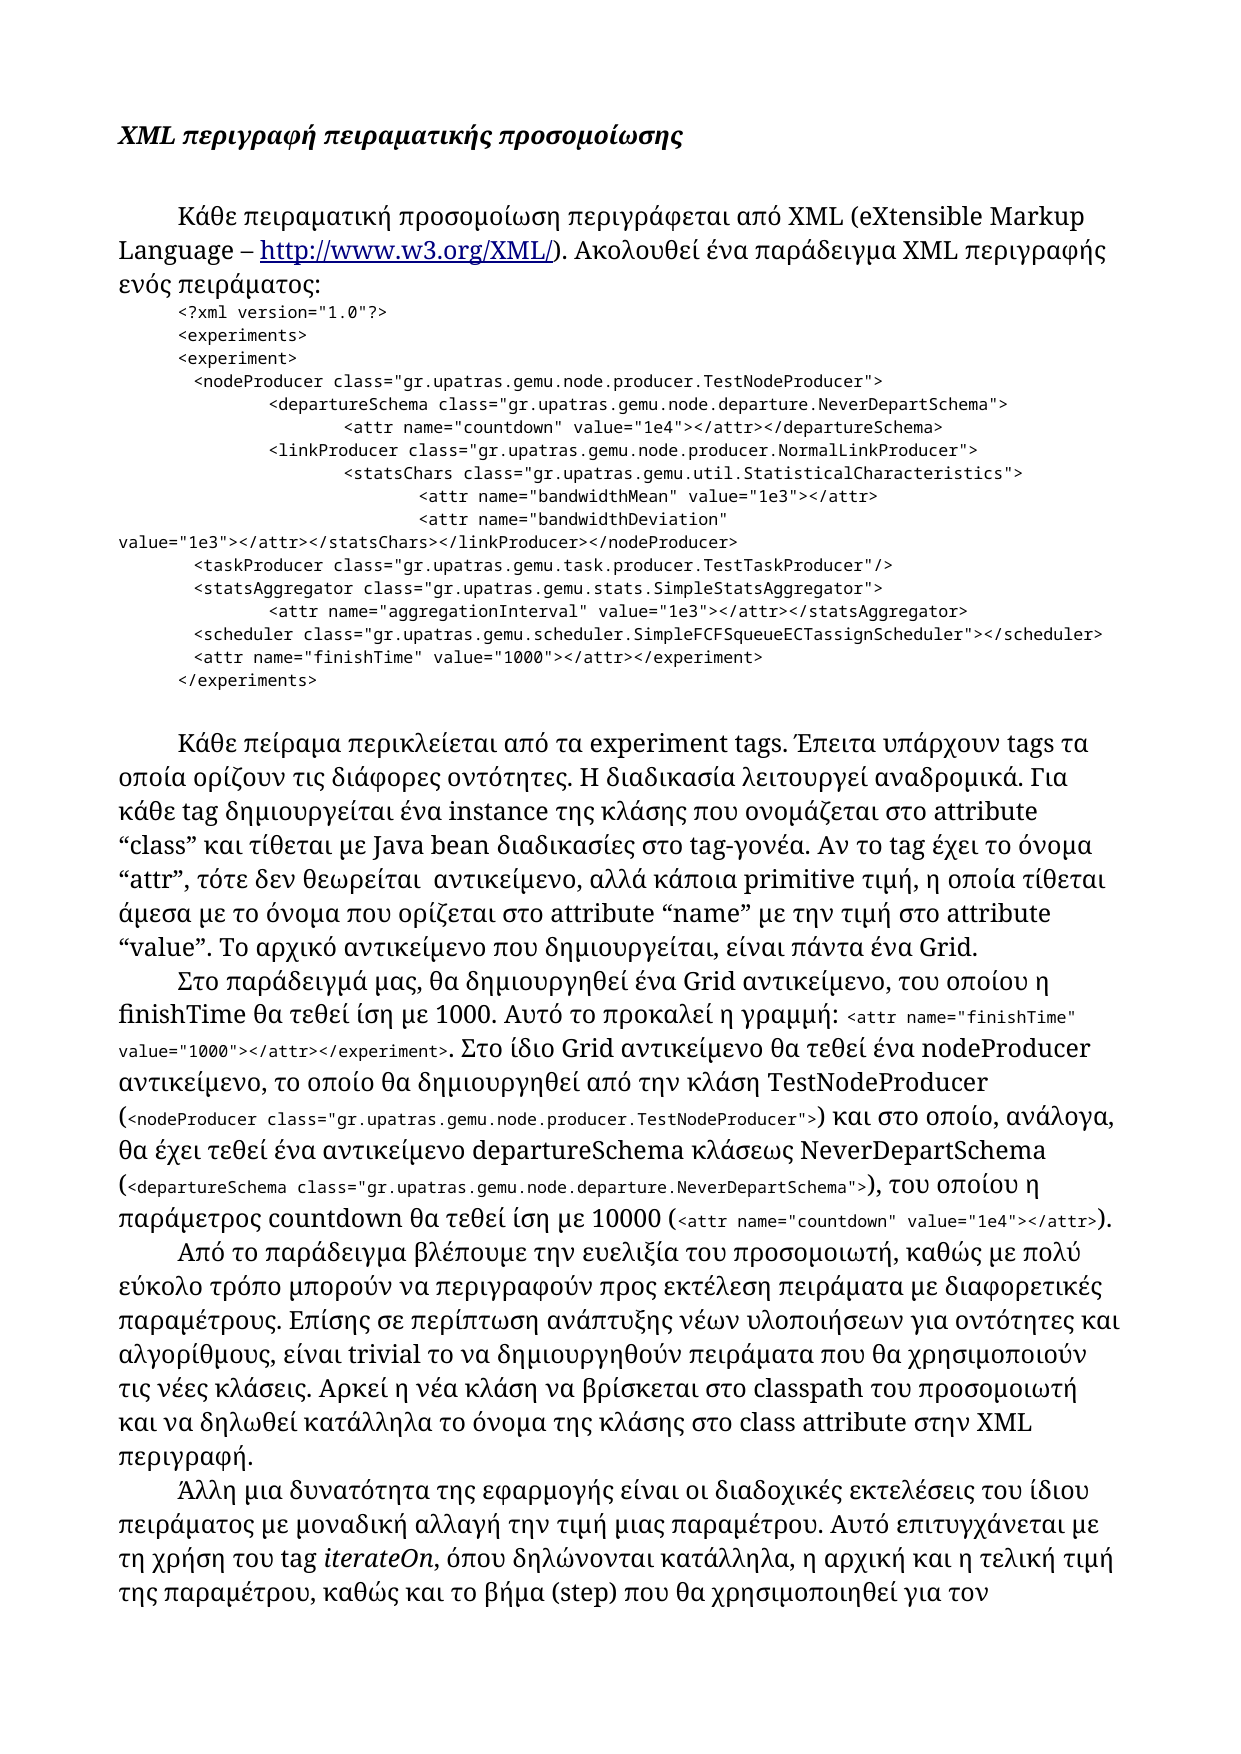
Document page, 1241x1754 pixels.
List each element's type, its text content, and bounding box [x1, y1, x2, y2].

text <departureSchema class="gr.upatras.gemu.node.departure.NeverDepartSchema"> [118, 392, 1122, 415]
text Άλλη μια δυνατότητα της εφαρμογής είναι οι διαδοχικές εκτελέσεις του ίδιου πειράματος με μοναδική αλλαγή την τιμή μιας παραμέτρου. Αυτό επιτυγχάνεται με τη χρήση του tag iterateOn, όπου δηλώνονται κατάλληλα, η αρχική και η τελική τιμή της παραμέτρου, καθώς και το βήμα (step) που θα χρησιμοποιηθεί για τον [118, 1473, 1122, 1608]
text <scheduler class="gr.upatras.gemu.scheduler.SimpleFCFSqueueECTassignScheduler"></scheduler> [118, 622, 1122, 646]
text Στο παράδειγμά μας, θα δημιουργηθεί ένα Grid αντικείμενο, του οποίου η finishTime θα τεθεί ίση με 1000. Αυτό το προκαλεί η γραμμή: <attr name="finishTime" value="1000"></attr></experiment>. Στο ίδιο Grid αντικείμενο θα τεθεί ένα nodeProducer αντικείμενο, το οποίο θα δημιουργηθεί από την κλάση TestNodeProducer (<nodeProducer class="gr.upatras.gemu.node.producer.TestNodeProducer">) και στο οποίο, ανάλογα, θα έχει τεθεί ένα αντικείμενο departureSchema κλάσεως NeverDepartSchema (<departureSchema class="gr.upatras.gemu.node.departure.NeverDepartSchema">), του οποίου η παράμετρος countdown θα τεθεί ίση με 10000 (<attr name="countdown" value="1e4"></attr>). [118, 963, 1122, 1235]
text <linkProducer class="gr.upatras.gemu.node.producer.NormalLinkProducer"> [118, 438, 1122, 461]
text </experiments> [118, 668, 1122, 692]
text <attr name="aggregationInterval" value="1e3"></attr></statsAggregator> [118, 599, 1122, 622]
text <attr name="countdown" value="1e4"></attr></departureSchema> [118, 415, 1122, 438]
text Κάθε πειραματική προσομοίωση περιγράφεται από XML (eXtensible Markup Language – http://www.w3.org/XML/). Ακολουθεί ένα παράδειγμα XML περιγραφής ενός πειράματος: [118, 198, 1122, 300]
text <nodeProducer class="gr.upatras.gemu.node.producer.TestNodeProducer"> [118, 369, 1122, 392]
text <?xml version="1.0"?> [118, 300, 1122, 323]
text <taskProducer class="gr.upatras.gemu.task.producer.TestTaskProducer"/> [118, 553, 1122, 576]
text <attr name="bandwidthDeviation" value="1e3"></attr></statsChars></linkProducer></nodeProducer> [118, 507, 1122, 553]
text <experiments> [118, 323, 1122, 346]
text <experiment> [118, 346, 1122, 369]
text <attr name="bandwidthMean" value="1e3"></attr> [118, 484, 1122, 507]
subtitle XML περιγραφή πειραματικής προσομοίωσης [118, 118, 1122, 152]
text <attr name="finishTime" value="1000"></attr></experiment> [118, 646, 1122, 668]
text Από το παράδειγμα βλέπουμε την ευελιξία του προσομοιωτή, καθώς με πολύ εύκολο τρόπο μπορούν να περιγραφούν προς εκτέλεση πειράματα με διαφορετικές παραμέτρους. Επίσης σε περίπτωση ανάπτυξης νέων υλοποιήσεων για οντότητες και αλγορίθμους, είναι trivial το να δημιουργηθούν πειράματα που θα χρησιμοποιούν τις νέες κλάσεις. Αρκεί η νέα κλάση να βρίσκεται στο classpath του προσομοιωτή και να δηλωθεί κατάλληλα το όνομα της κλάσης στο class attribute στην XML περιγραφή. [118, 1235, 1122, 1473]
text Κάθε πείραμα περικλείεται από τα experiment tags. Έπειτα υπάρχουν tags τα οποία ορίζουν τις διάφορες οντότητες. Η διαδικασία λειτουργεί αναδρομικά. Για κάθε tag δημιουργείται ένα instance της κλάσης που ονομάζεται στο attribute “class” και τίθεται με Java bean διαδικασίες στο tag-γονέα. Αν το tag έχει το όνομα “attr”, τότε δεν θεωρείται αντικείμενο, αλλά κάποια primitive τιμή, η οποία τίθεται άμεσα με το όνομα που ορίζεται στο attribute “name” με την τιμή στο attribute “value”. Το αρχικό αντικείμενο που δημιουργείται, είναι πάντα ένα Grid. [118, 726, 1122, 963]
text <statsAggregator class="gr.upatras.gemu.stats.SimpleStatsAggregator"> [118, 576, 1122, 599]
text <statsChars class="gr.upatras.gemu.util.StatisticalCharacteristics"> [118, 461, 1122, 484]
